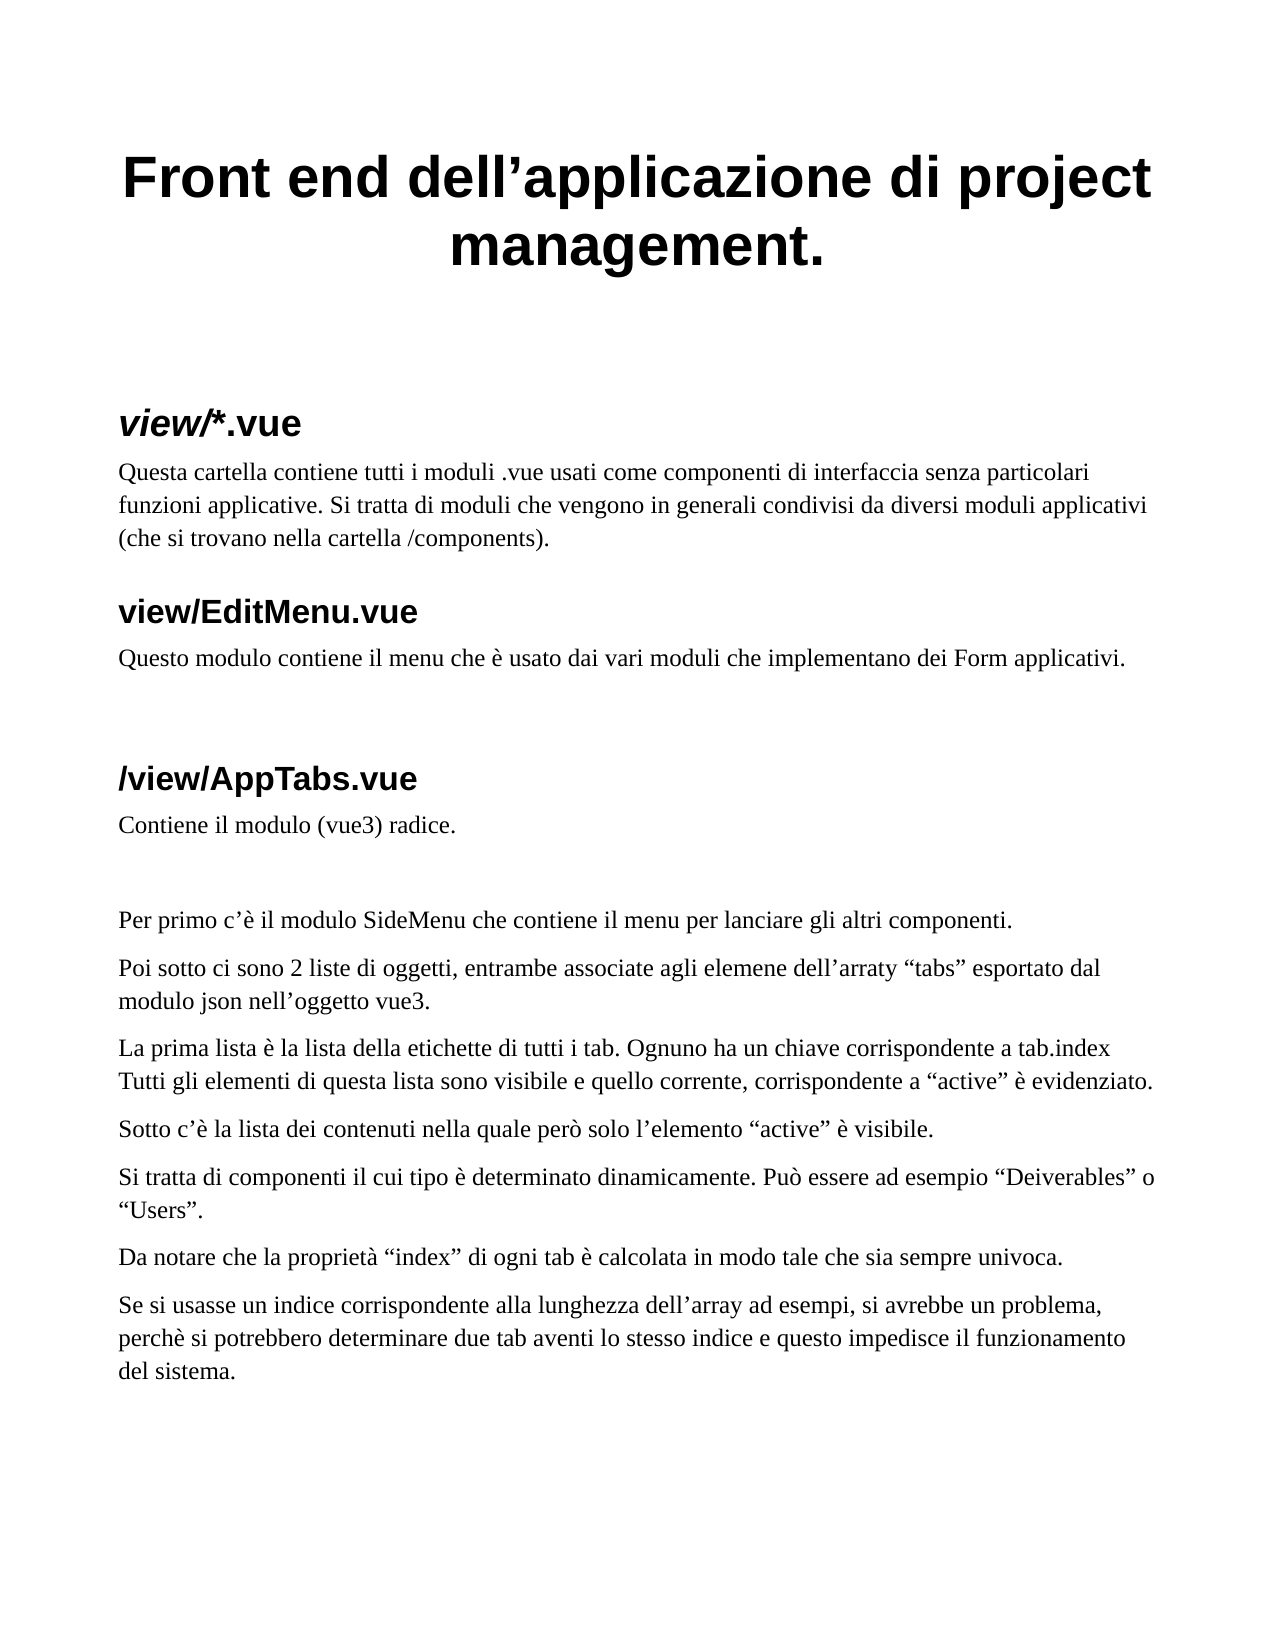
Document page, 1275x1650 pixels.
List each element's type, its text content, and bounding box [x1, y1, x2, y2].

text Si tratta di componenti il cui tipo è determinato dinamicamente. Può essere ad esempio “Deiverables” o “Users”. [118, 1162, 1157, 1223]
text Poi sotto ci sono 2 liste di oggetti, entrambe associate agli elemene dell’arraty “tabs” esportato dal modulo json nell’oggetto vue3. [118, 953, 1157, 1014]
text Per primo c’è il modulo SideMenu che contiene il menu per lanciare gli altri componenti. [118, 905, 1157, 934]
text Questa cartella contiene tutti i moduli .vue usati come componenti di interfaccia senza particolari funzioni applicative. Si tratta di moduli che vengono in generali condivisi da diversi moduli applicativi (che si trovano nella cartella /components). [118, 457, 1157, 552]
text Da notare che la proprietà “index” di ogni tab è calcolata in modo tale che sia sempre univoca. [118, 1242, 1157, 1271]
subtitle view/*.vue [118, 401, 1157, 445]
text La prima lista è la lista della etichette di tutti i tab. Ognuno ha un chiave corrispondente a tab.index Tutti gli elementi di questa lista sono visibile e quello corrente, corrispondente a “active” è evidenziato. [118, 1033, 1157, 1095]
text Se si usasse un indice corrispondente alla lunghezza dell’array ad esempi, si avrebbe un problema, perchè si potrebbero determinare due tab aventi lo stesso indice e questo impedisce il funzionamento del sistema. [118, 1290, 1157, 1385]
text Sotto c’è la lista dei contenuti nella quale però solo l’elemento “active” è visibile. [118, 1114, 1157, 1143]
title Front end dell’applicazione di project management. [118, 143, 1157, 277]
text Contiene il modulo (vue3) radice. [118, 810, 1157, 839]
text Questo modulo contiene il menu che è usato dai vari moduli che implementano dei Form applicativi. [118, 643, 1157, 672]
subtitle view/EditMenu.vue [118, 592, 1157, 630]
subtitle /view/AppTabs.vue [118, 759, 1157, 797]
